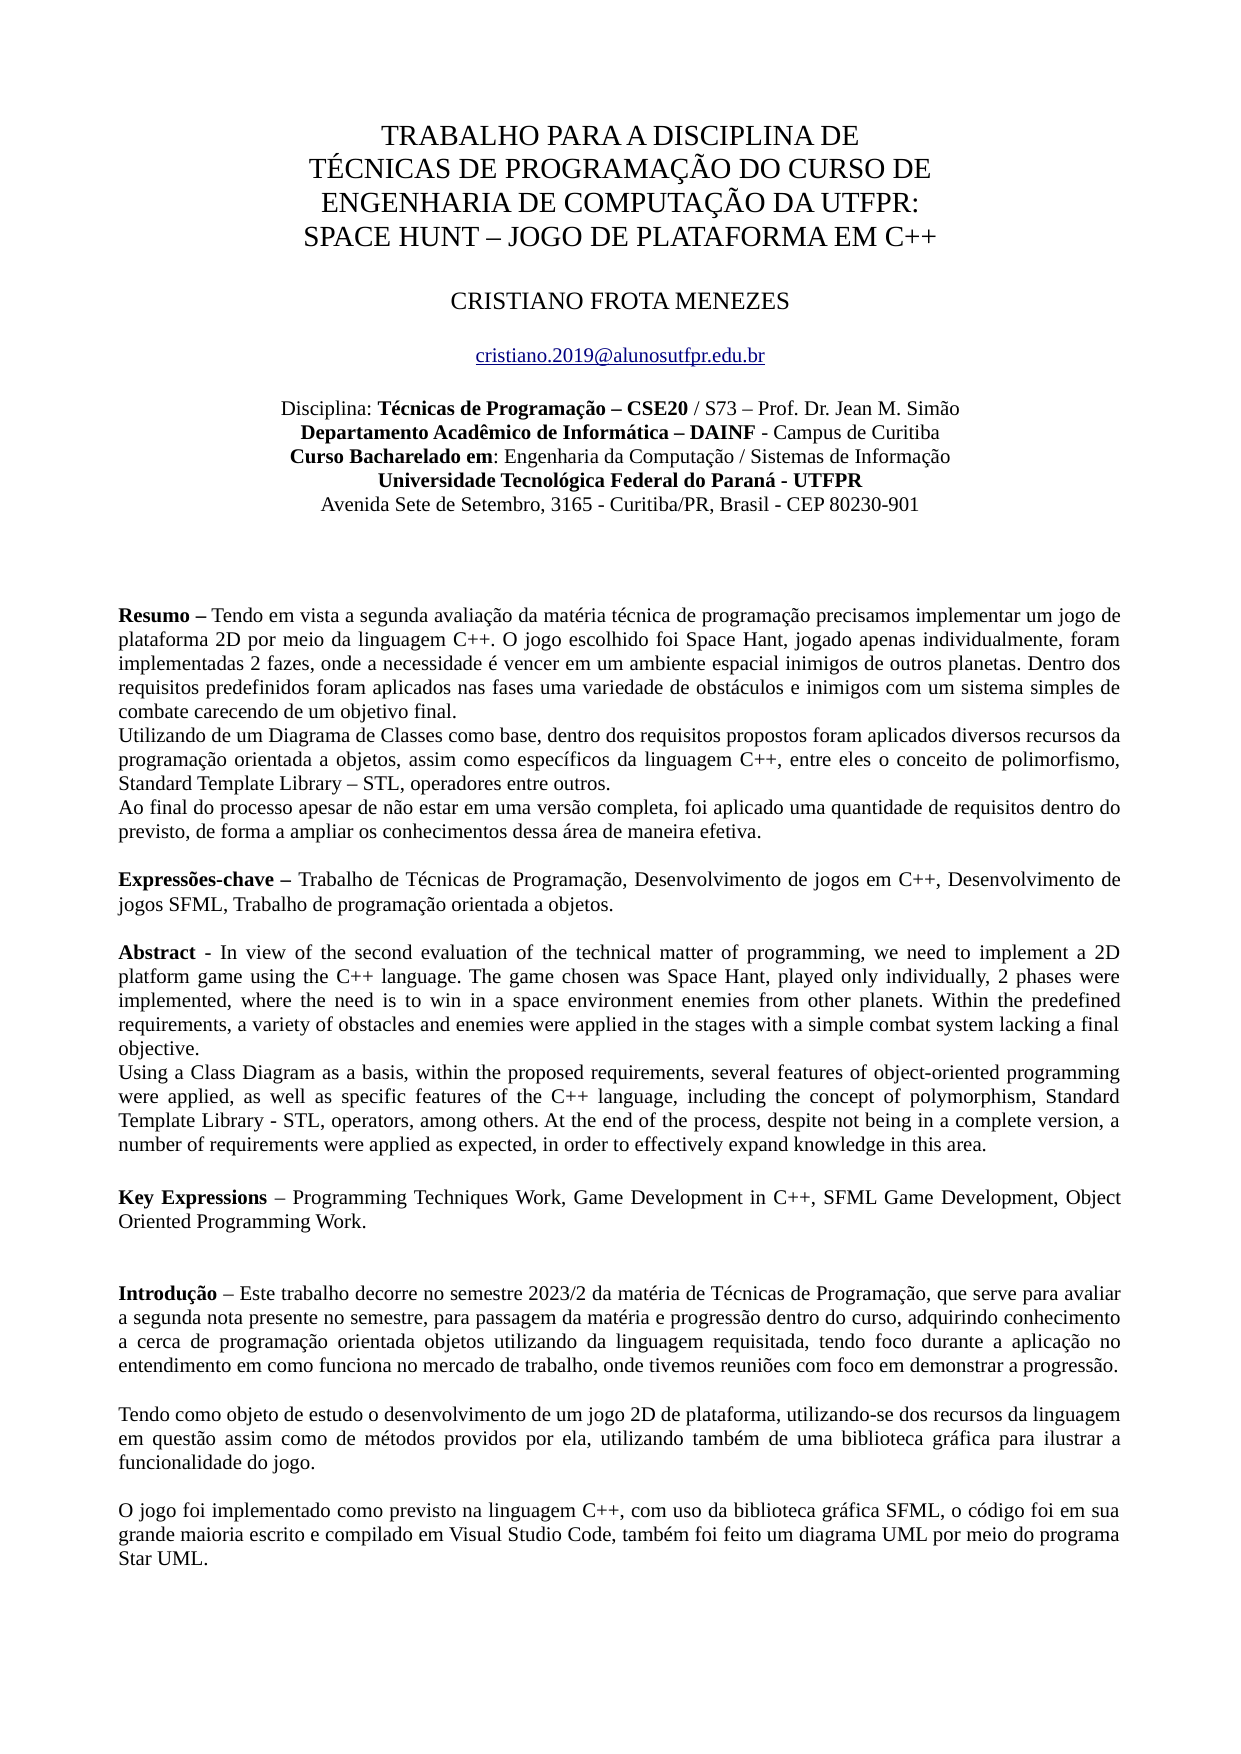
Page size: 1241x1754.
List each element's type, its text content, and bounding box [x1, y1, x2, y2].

text Ao final do processo apesar de não estar em uma versão completa, foi aplicado uma quantidade de requisitos dentro do previsto, de forma a ampliar os conhecimentos dessa área de maneira efetiva. [118, 795, 1122, 843]
text cristiano.2019@alunosutfpr.edu.br [118, 343, 1122, 367]
text Introdução – Este trabalho decorre no semestre 2023/2 da matéria de Técnicas de Programação, que serve para avaliar a segunda nota presente no semestre, para passagem da matéria e progressão dentro do curso, adquirindo conhecimento a cerca de programação orientada objetos utilizando da linguagem requisitada, tendo foco durante a aplicação no entendimento em como funciona no mercado de trabalho, onde tivemos reuniões com foco em demonstrar a progressão. [118, 1281, 1122, 1377]
text O jogo foi implementado como previsto na linguagem C++, com uso da biblioteca gráfica SFML, o código foi em sua grande maioria escrito e compilado em Visual Studio Code, também foi feito um diagrama UML por meio do programa Star UML. [118, 1498, 1122, 1570]
text Utilizando de um Diagrama de Classes como base, dentro dos requisitos propostos foram aplicados diversos recursos da programação orientada a objetos, assim como específicos da linguagem C++, entre eles o conceito de polimorfismo, Standard Template Library – STL, operadores entre outros. [118, 723, 1122, 795]
text Expressões-chave – Trabalho de Técnicas de Programação, Desenvolvimento de jogos em C++, Desenvolvimento de jogos SFML, Trabalho de programação orientada a objetos. [118, 867, 1122, 916]
text Using a Class Diagram as a basis, within the proposed requirements, several features of object-oriented programming were applied, as well as specific features of the C++ language, including the concept of polymorphism, Standard Template Library - STL, operators, among others. At the end of the process, despite not being in a complete version, a number of requirements were applied as expected, in order to effectively expand knowledge in this area. [118, 1060, 1122, 1156]
text Curso Bacharelado em: Engenharia da Computação / Sistemas de Informação [118, 444, 1122, 468]
text CRISTIANO FROTA MENEZES [118, 286, 1122, 314]
text SPACE HUNT – JOGO DE PLATAFORMA EM C++ [118, 219, 1122, 252]
text Tendo como objeto de estudo o desenvolvimento de um jogo 2D de plataforma, utilizando-se dos recursos da linguagem em questão assim como de métodos providos por ela, utilizando também de uma biblioteca gráfica para ilustrar a funcionalidade do jogo. [118, 1401, 1122, 1474]
text Abstract - In view of the second evaluation of the technical matter of programming, we need to implement a 2D platform game using the C++ language. The game chosen was Space Hant, played only individually, 2 phases were implemented, where the need is to win in a space environment enemies from other planets. Within the predefined requirements, a variety of obstacles and enemies were applied in the stages with a simple combat system lacking a final objective. [118, 939, 1122, 1060]
text Departamento Acadêmico de Informática – DAINF - Campus de Curitiba [118, 420, 1122, 444]
text Universidade Tecnológica Federal do Paraná - UTFPR [118, 468, 1122, 492]
text TÉCNICAS DE PROGRAMAÇÃO DO CURSO DE [118, 152, 1122, 185]
text ENGENHARIA DE COMPUTAÇÃO DA UTFPR: [118, 185, 1122, 219]
text Key Expressions – Programming Techniques Work, Game Development in C++, SFML Game Development, Object Oriented Programming Work. [118, 1185, 1122, 1233]
text Disciplina: Técnicas de Programação – CSE20 / S73 – Prof. Dr. Jean M. Simão [118, 396, 1122, 420]
text Resumo – Tendo em vista a segunda avaliação da matéria técnica de programação precisamos implementar um jogo de plataforma 2D por meio da linguagem C++. O jogo escolhido foi Space Hant, jogado apenas individualmente, foram implementadas 2 fazes, onde a necessidade é vencer em um ambiente espacial inimigos de outros planetas. Dentro dos requisitos predefinidos foram aplicados nas fases uma variedade de obstáculos e inimigos com um sistema simples de combate carecendo de um objetivo final. [118, 603, 1122, 723]
text TRABALHO PARA A DISCIPLINA DE [118, 118, 1122, 152]
text Avenida Sete de Setembro, 3165 - Curitiba/PR, Brasil - CEP 80230-901 [118, 492, 1122, 516]
